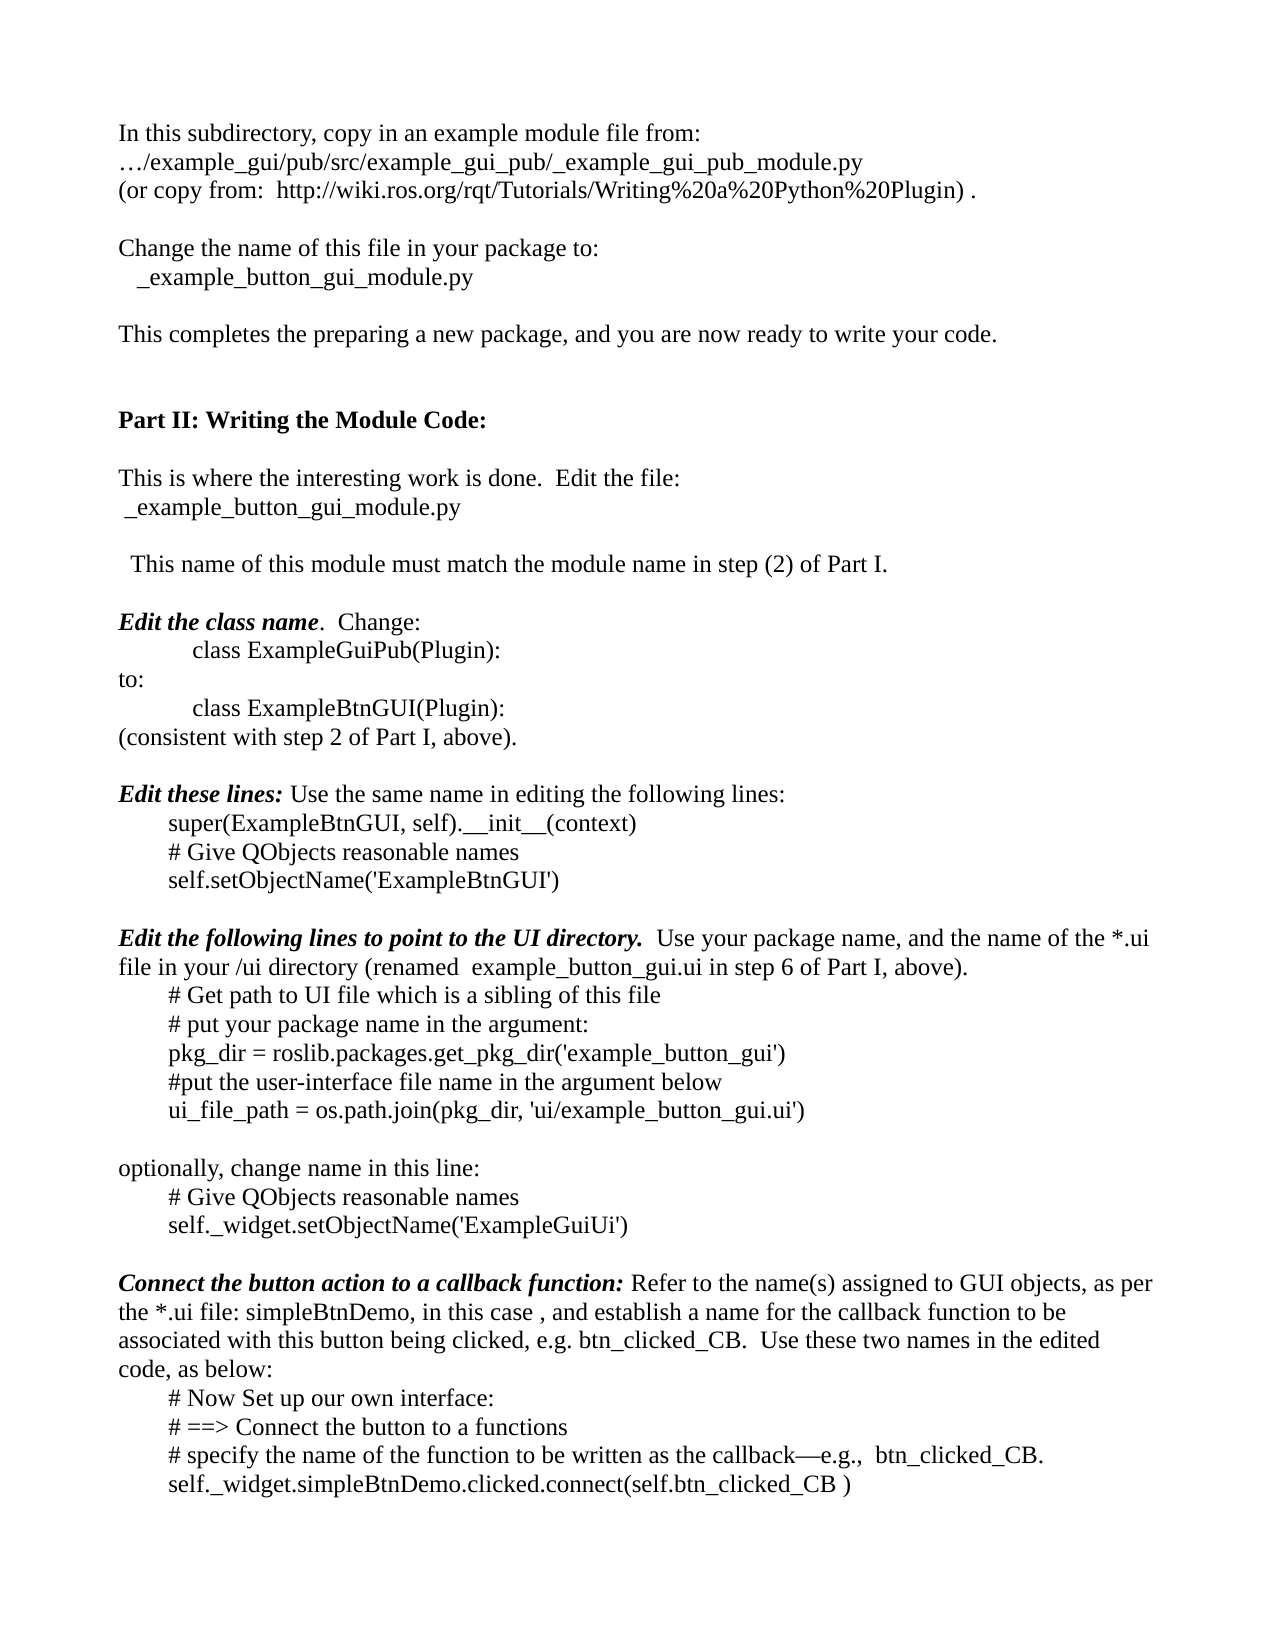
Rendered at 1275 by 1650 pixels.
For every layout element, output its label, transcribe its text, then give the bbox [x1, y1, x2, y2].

text # Get path to UI file which is a sibling of this file [118, 981, 1157, 1009]
text (or copy from: http://wiki.ros.org/rqt/Tutorials/Writing%20a%20Python%20Plugin) . [118, 176, 1157, 204]
text _example_button_gui_module.py [118, 492, 1157, 521]
text This name of this module must match the module name in step (2) of Part I. [118, 549, 1157, 578]
text #put the user-interface file name in the argument below [118, 1067, 1157, 1096]
text class ExampleGuiPub(Plugin): [118, 636, 1157, 664]
text # Now Set up our own interface: [118, 1383, 1157, 1412]
text Part II: Writing the Module Code: [118, 406, 1157, 434]
text # specify the name of the function to be written as the callback—e.g., btn_clicked_CB. [118, 1441, 1157, 1469]
text Connect the button action to a callback function: Refer to the name(s) assigned to GUI objects, as per the *.ui file: simpleBtnDemo, in this case , and establish a name for the callback function to be associated with this button being clicked, e.g. btn_clicked_CB. Use these two names in the edited code, as below: [118, 1268, 1157, 1383]
text Edit the class name. Change: [118, 607, 1157, 636]
text # put your package name in the argument: [118, 1009, 1157, 1038]
text class ExampleBtnGUI(Plugin): [118, 693, 1157, 722]
text (consistent with step 2 of Part I, above). [118, 722, 1157, 751]
text This is where the interesting work is done. Edit the file: [118, 463, 1157, 492]
text optionally, change name in this line: [118, 1153, 1157, 1182]
text This completes the preparing a new package, and you are now ready to write your code. [118, 319, 1157, 348]
text self.setObjectName('ExampleBtnGUI') [118, 866, 1157, 894]
text ui_file_path = os.path.join(pkg_dir, 'ui/example_button_gui.ui') [118, 1096, 1157, 1124]
text self._widget.setObjectName('ExampleGuiUi') [118, 1211, 1157, 1239]
text # Give QObjects reasonable names [118, 837, 1157, 866]
text Edit these lines: Use the same name in editing the following lines: [118, 779, 1157, 808]
text super(ExampleBtnGUI, self).__init__(context) [118, 808, 1157, 837]
text …/example_gui/pub/src/example_gui_pub/_example_gui_pub_module.py [118, 147, 1157, 176]
text # ==> Connect the button to a functions [118, 1412, 1157, 1441]
text self._widget.simpleBtnDemo.clicked.connect(self.btn_clicked_CB ) [118, 1469, 1157, 1498]
text Change the name of this file in your package to: [118, 233, 1157, 262]
text to: [118, 664, 1157, 693]
text In this subdirectory, copy in an example module file from: [118, 118, 1157, 147]
text pkg_dir = roslib.packages.get_pkg_dir('example_button_gui') [118, 1038, 1157, 1067]
text Edit the following lines to point to the UI directory. Use your package name, and the name of the *.ui file in your /ui directory (renamed example_button_gui.ui in step 6 of Part I, above). [118, 923, 1157, 981]
text _example_button_gui_module.py [118, 262, 1157, 291]
text # Give QObjects reasonable names [118, 1182, 1157, 1211]
